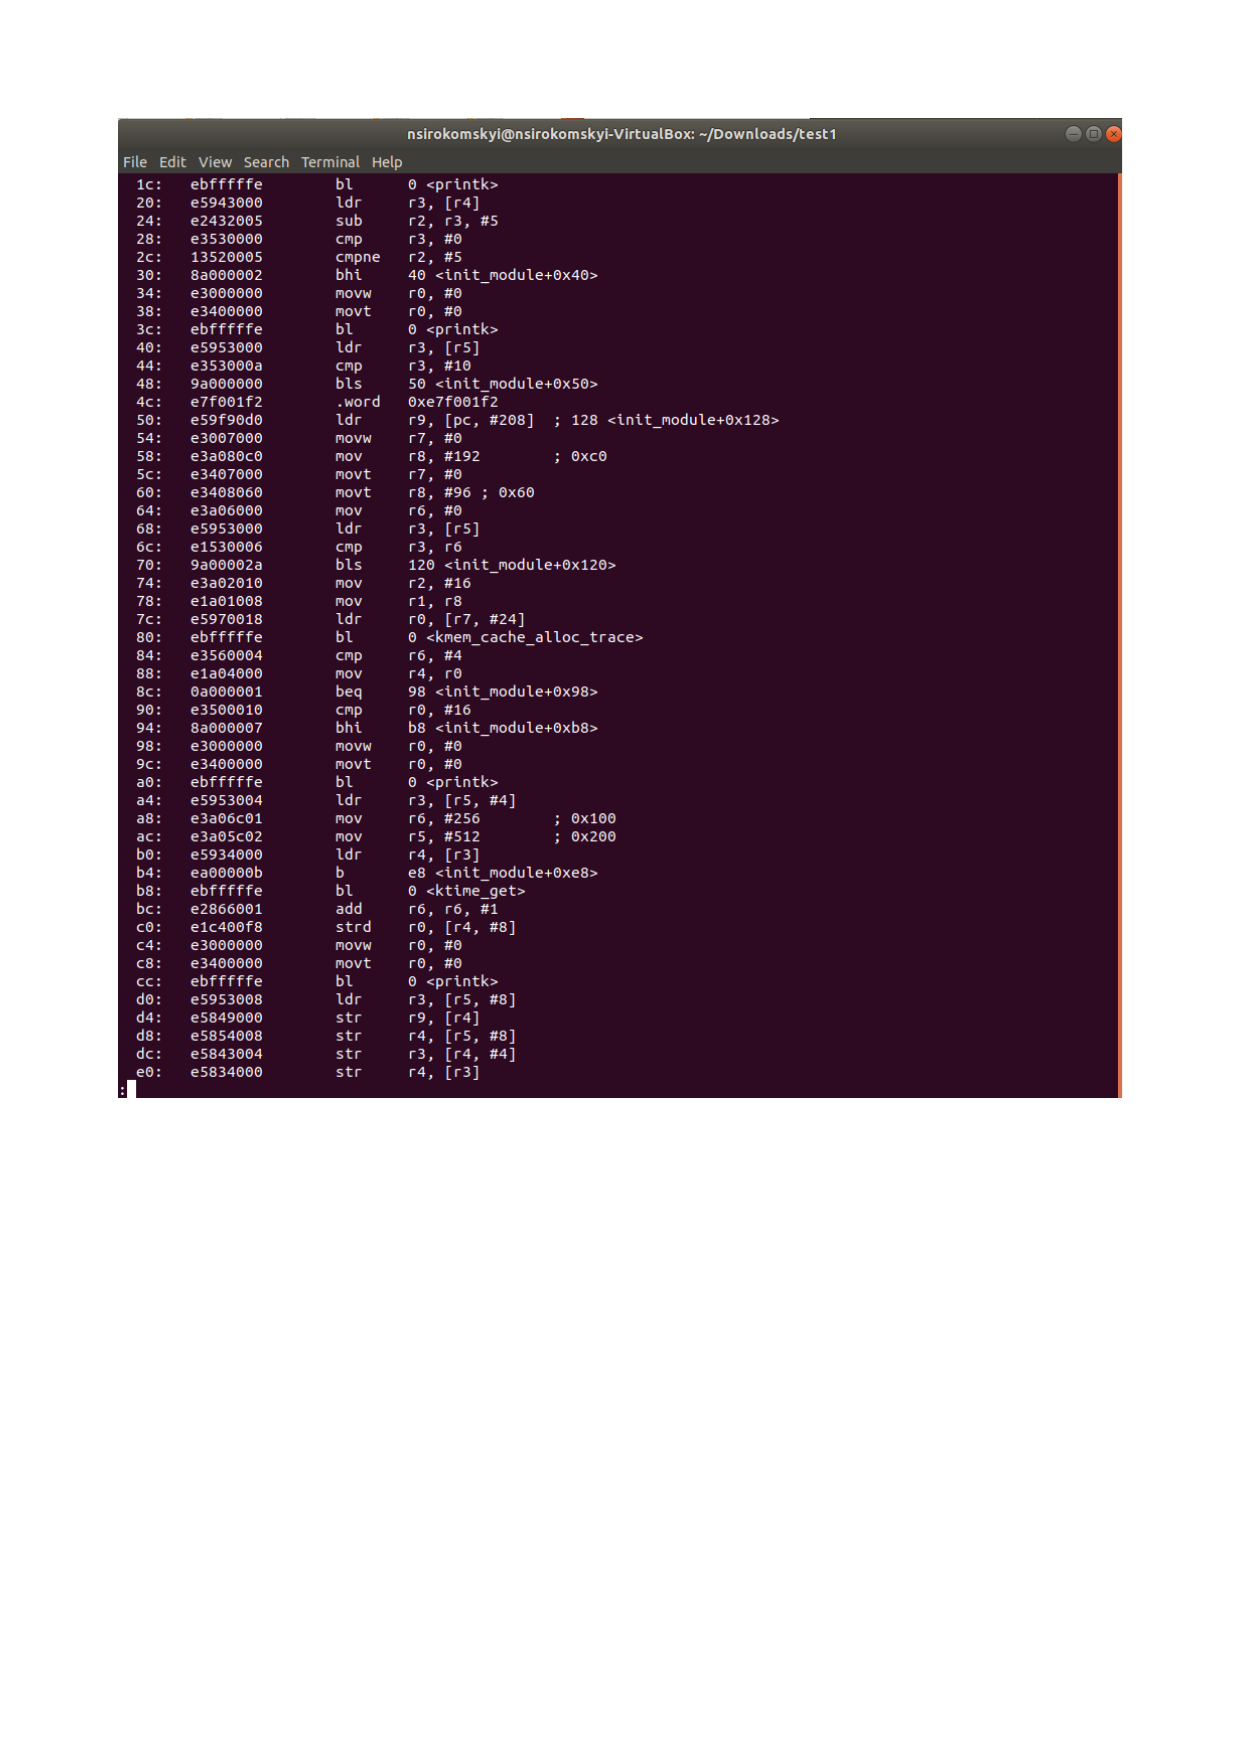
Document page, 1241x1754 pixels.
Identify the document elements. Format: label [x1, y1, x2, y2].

picture [118, 118, 1123, 1098]
